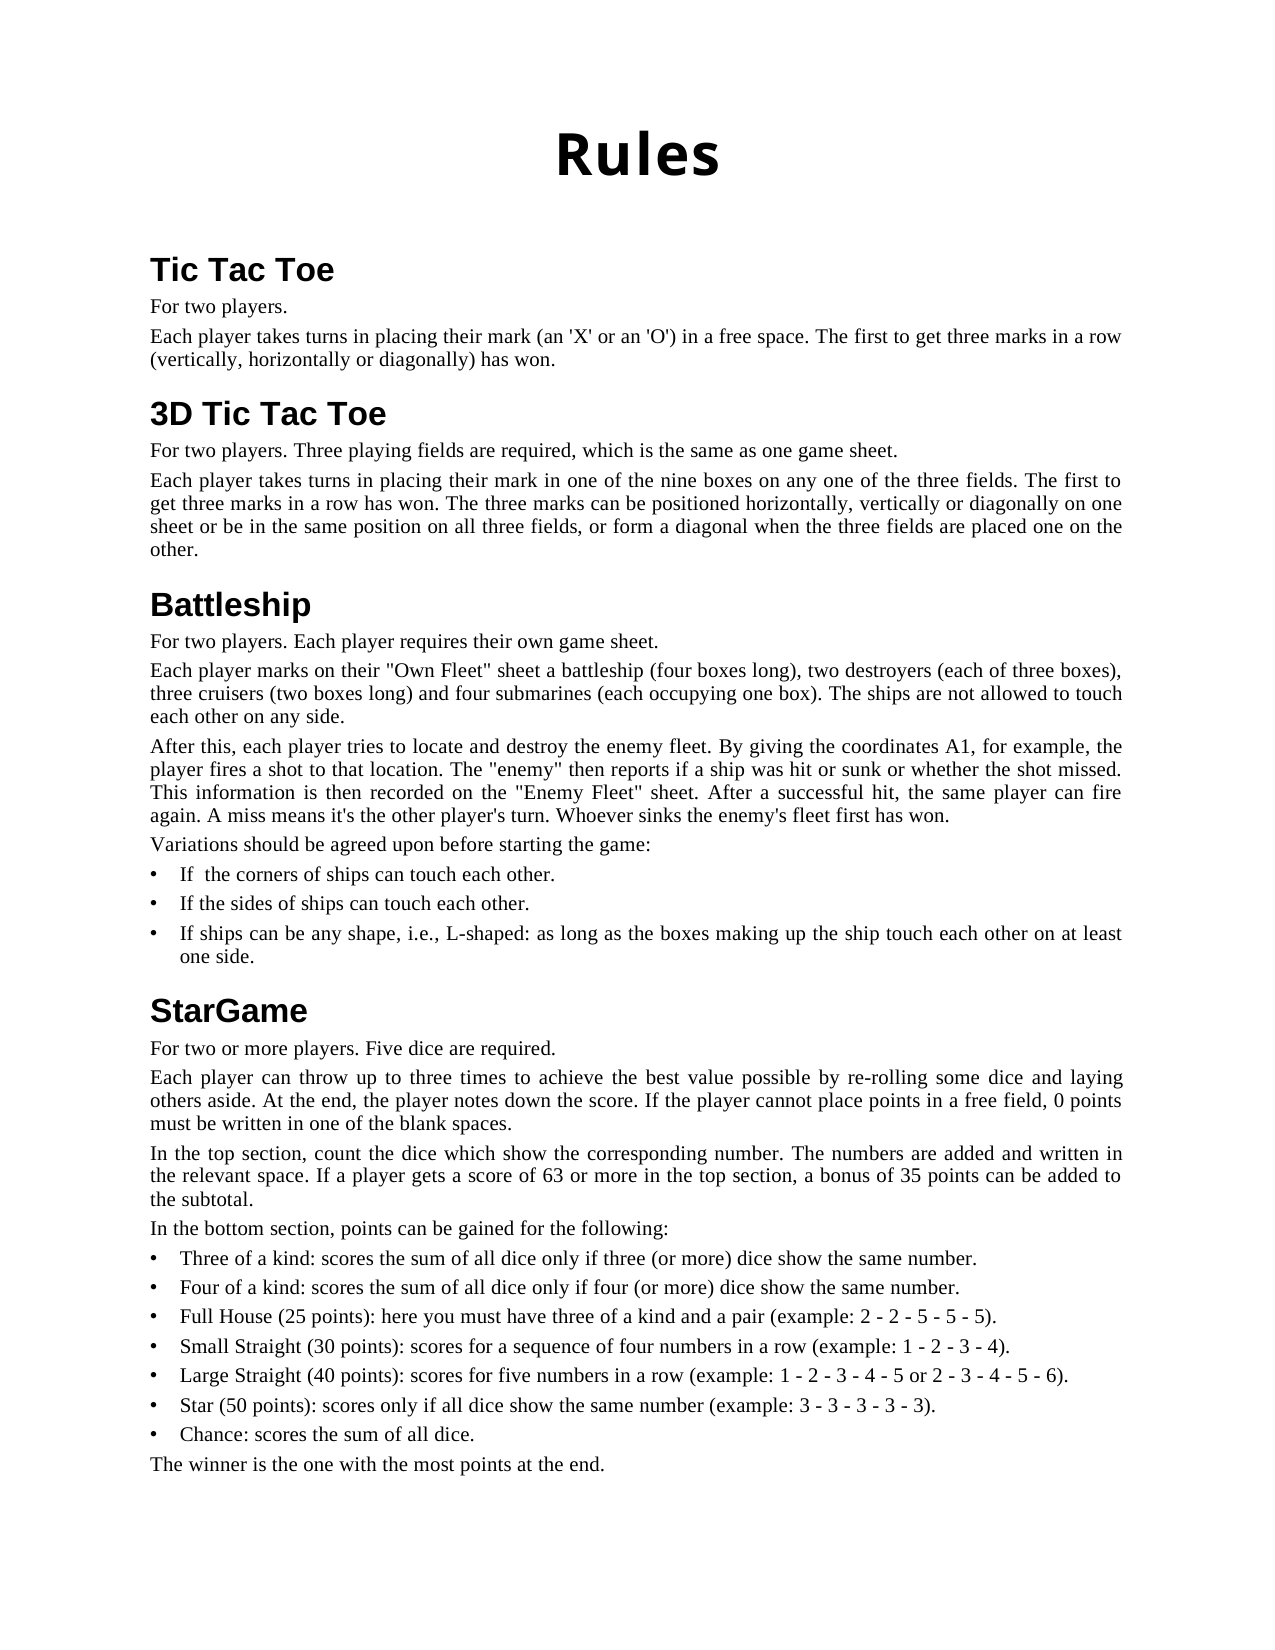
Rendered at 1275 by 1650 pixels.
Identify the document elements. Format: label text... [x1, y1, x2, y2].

list If the corners of ships can touch each other. [150, 863, 1125, 886]
text In the bottom section, points can be gained for the following: [150, 1217, 1125, 1240]
text After this, each player tries to locate and destroy the enemy fleet. By giving the coordinates A1, for example, the player fires a shot to that location. The "enemy" then reports if a ship was hit or sunk or whether the shot missed. This information is then recorded on the "Enemy Fleet" sheet. After a successful hit, the same player can fire again. A miss means it's the other player's turn. Whoever sinks the enemy's fleet first has won. [150, 734, 1125, 827]
subtitle 3D Tic Tac Toe [150, 395, 1125, 433]
text For two players. Each player requires their own game sheet. [150, 629, 1125, 653]
list Three of a kind: scores the sum of all dice only if three (or more) dice show the same number. [150, 1246, 1125, 1269]
list Four of a kind: scores the sum of all dice only if four (or more) dice show the same number. [150, 1276, 1125, 1299]
subtitle Battleship [150, 586, 1125, 623]
text For two players. [150, 295, 1125, 318]
list Chance: scores the sum of all dice. [150, 1423, 1125, 1446]
list Small Straight (30 points): scores for a sequence of four numbers in a row (example: 1 - 2 - 3 - 4). [150, 1335, 1125, 1358]
subtitle Tic Tac Toe [150, 251, 1125, 288]
subtitle StarGame [150, 992, 1125, 1030]
text Each player can throw up to three times to achieve the best value possible by re-rolling some dice and laying others aside. At the end, the player notes down the score. If the player cannot place points in a free field, 0 points must be written in one of the blank spaces. [150, 1066, 1125, 1135]
text Each player marks on their "Own Fleet" sheet a battleship (four boxes long), two destroyers (each of three boxes), three cruisers (two boxes long) and four submarines (each occupying one box). The ships are not allowed to touch each other on any side. [150, 659, 1125, 728]
list Large Straight (40 points): scores for five numbers in a row (example: 1 - 2 - 3 - 4 - 5 or 2 - 3 - 4 - 5 - 6). [150, 1364, 1125, 1387]
text Each player takes turns in placing their mark in one of the nine boxes on any one of the three fields. The first to get three marks in a row has won. The three marks can be positioned horizontally, vertically or diagonally on one sheet or be in the same position on all three fields, or form a diagonal when the three fields are placed one on the other. [150, 469, 1125, 561]
list If ships can be any shape, i.e., L-shaped: as long as the boxes making up the ship touch each other on at least one side. [150, 922, 1125, 968]
text Each player takes turns in placing their mark (an 'X' or an 'O') in a free space. The first to get three marks in a row (vertically, horizontally or diagonally) has won. [150, 324, 1125, 371]
list Star (50 points): scores only if all dice show the same number (example: 3 - 3 - 3 - 3 - 3). [150, 1394, 1125, 1417]
text The winner is the one with the most points at the end. [150, 1453, 1125, 1476]
text Variations should be agreed upon before starting the game: [150, 833, 1125, 856]
list If the sides of ships can touch each other. [150, 892, 1125, 915]
list Full House (25 points): here you must have three of a kind and a pair (example: 2 - 2 - 5 - 5 - 5). [150, 1305, 1125, 1328]
text For two or more players. Five dice are required. [150, 1036, 1125, 1059]
text In the top section, count the dice which show the corresponding number. The numbers are added and written in the relevant space. If a player gets a score of 63 or more in the top section, a bonus of 35 points can be added to the subtotal. [150, 1141, 1125, 1210]
text For two players. Three playing fields are required, which is the same as one game sheet. [150, 439, 1125, 462]
